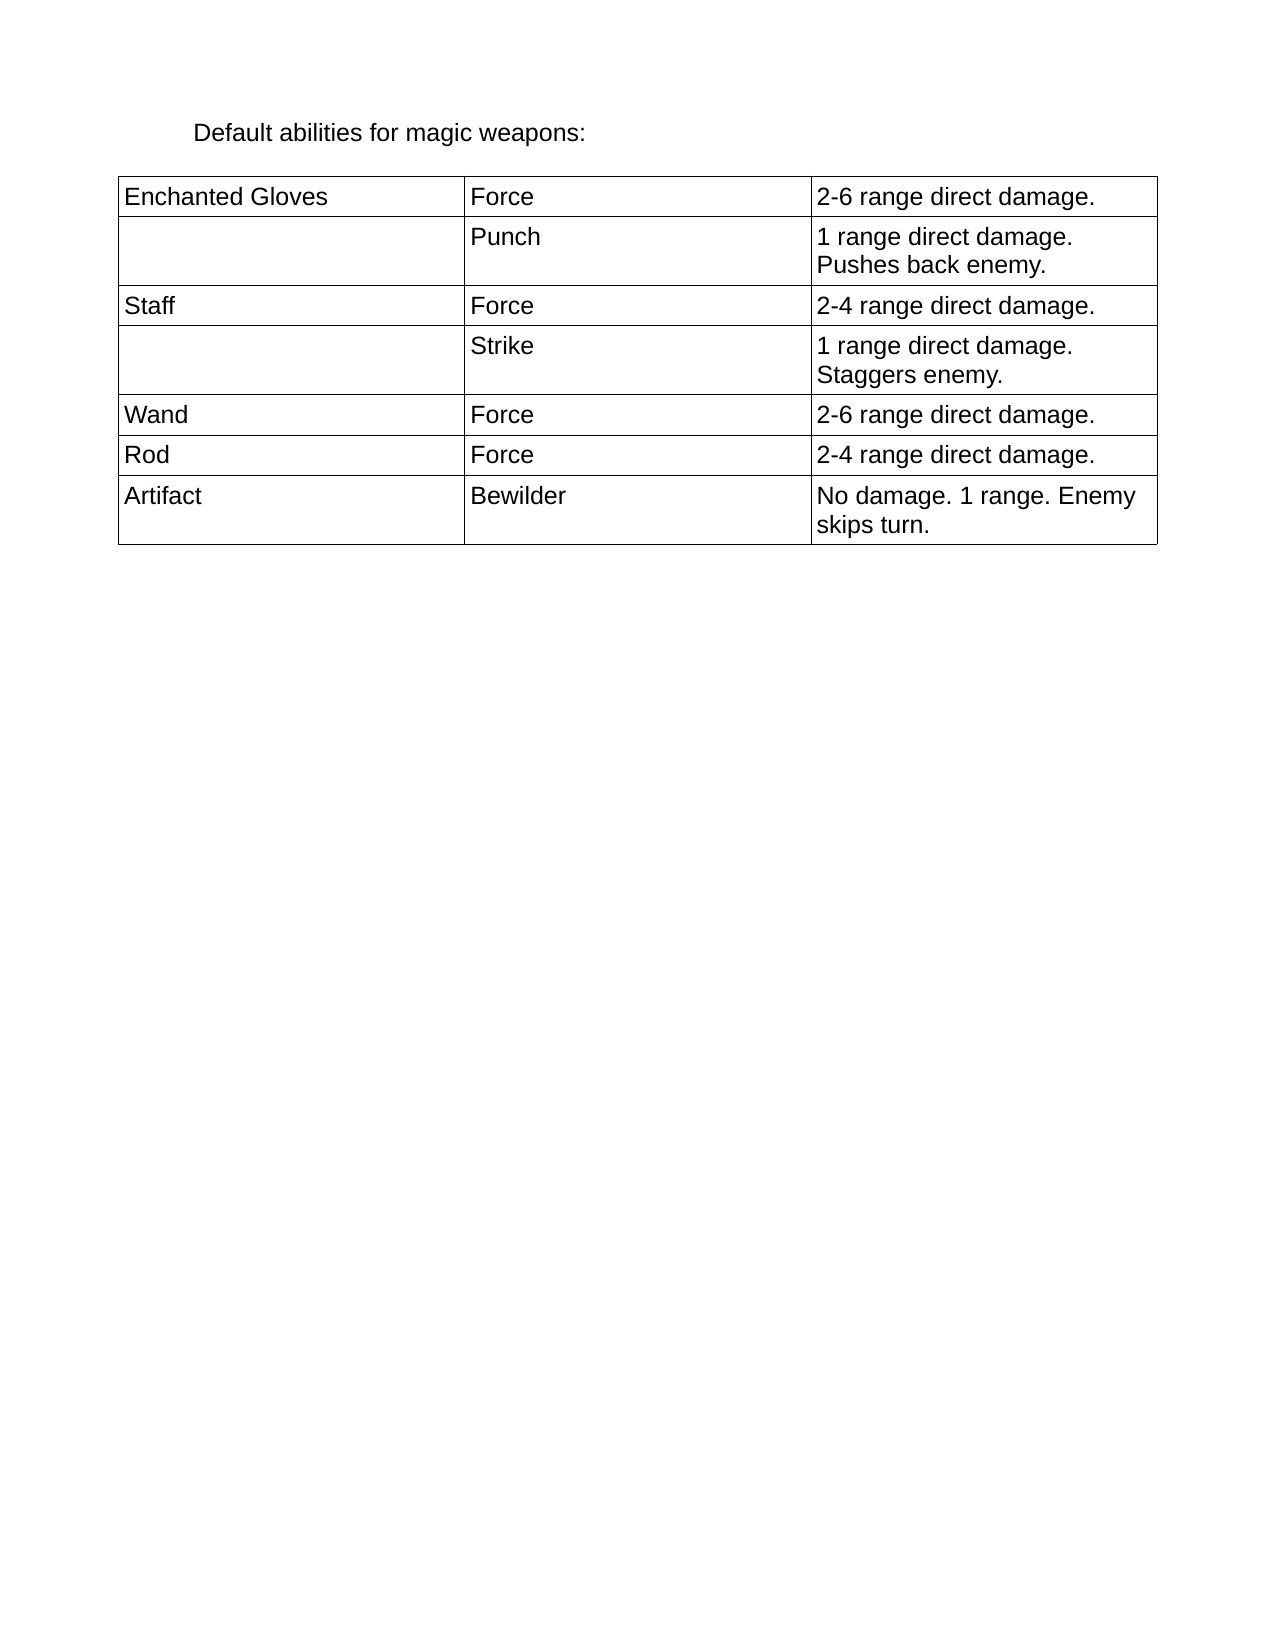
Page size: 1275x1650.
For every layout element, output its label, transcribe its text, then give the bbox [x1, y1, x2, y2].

table_cell Force [465, 436, 811, 475]
table_cell 1 range direct damage. Staggers enemy. [812, 326, 1157, 394]
table_cell 2-4 range direct damage. [812, 436, 1157, 475]
table_cell Wand [119, 395, 464, 435]
table_cell Bewilder [465, 476, 811, 544]
table_cell Force [465, 286, 811, 325]
table_cell Punch [465, 217, 811, 285]
table_cell Artifact [119, 476, 464, 544]
table_cell Strike [465, 326, 811, 394]
table_header Force [465, 177, 811, 216]
table_header Enchanted Gloves [119, 177, 464, 216]
table_header 2-6 range direct damage. [812, 177, 1157, 216]
table_cell 2-6 range direct damage. [812, 395, 1157, 435]
table_cell 1 range direct damage. Pushes back enemy. [812, 217, 1157, 285]
table_cell No damage. 1 range. Enemy skips turn. [812, 476, 1157, 544]
text Default abilities for magic weapons: [118, 118, 1157, 147]
table_cell Staff [119, 286, 464, 325]
table_cell [119, 326, 464, 394]
table_cell [119, 217, 464, 285]
table_cell 2-4 range direct damage. [812, 286, 1157, 325]
table_cell Force [465, 395, 811, 435]
table_cell Rod [119, 436, 464, 475]
